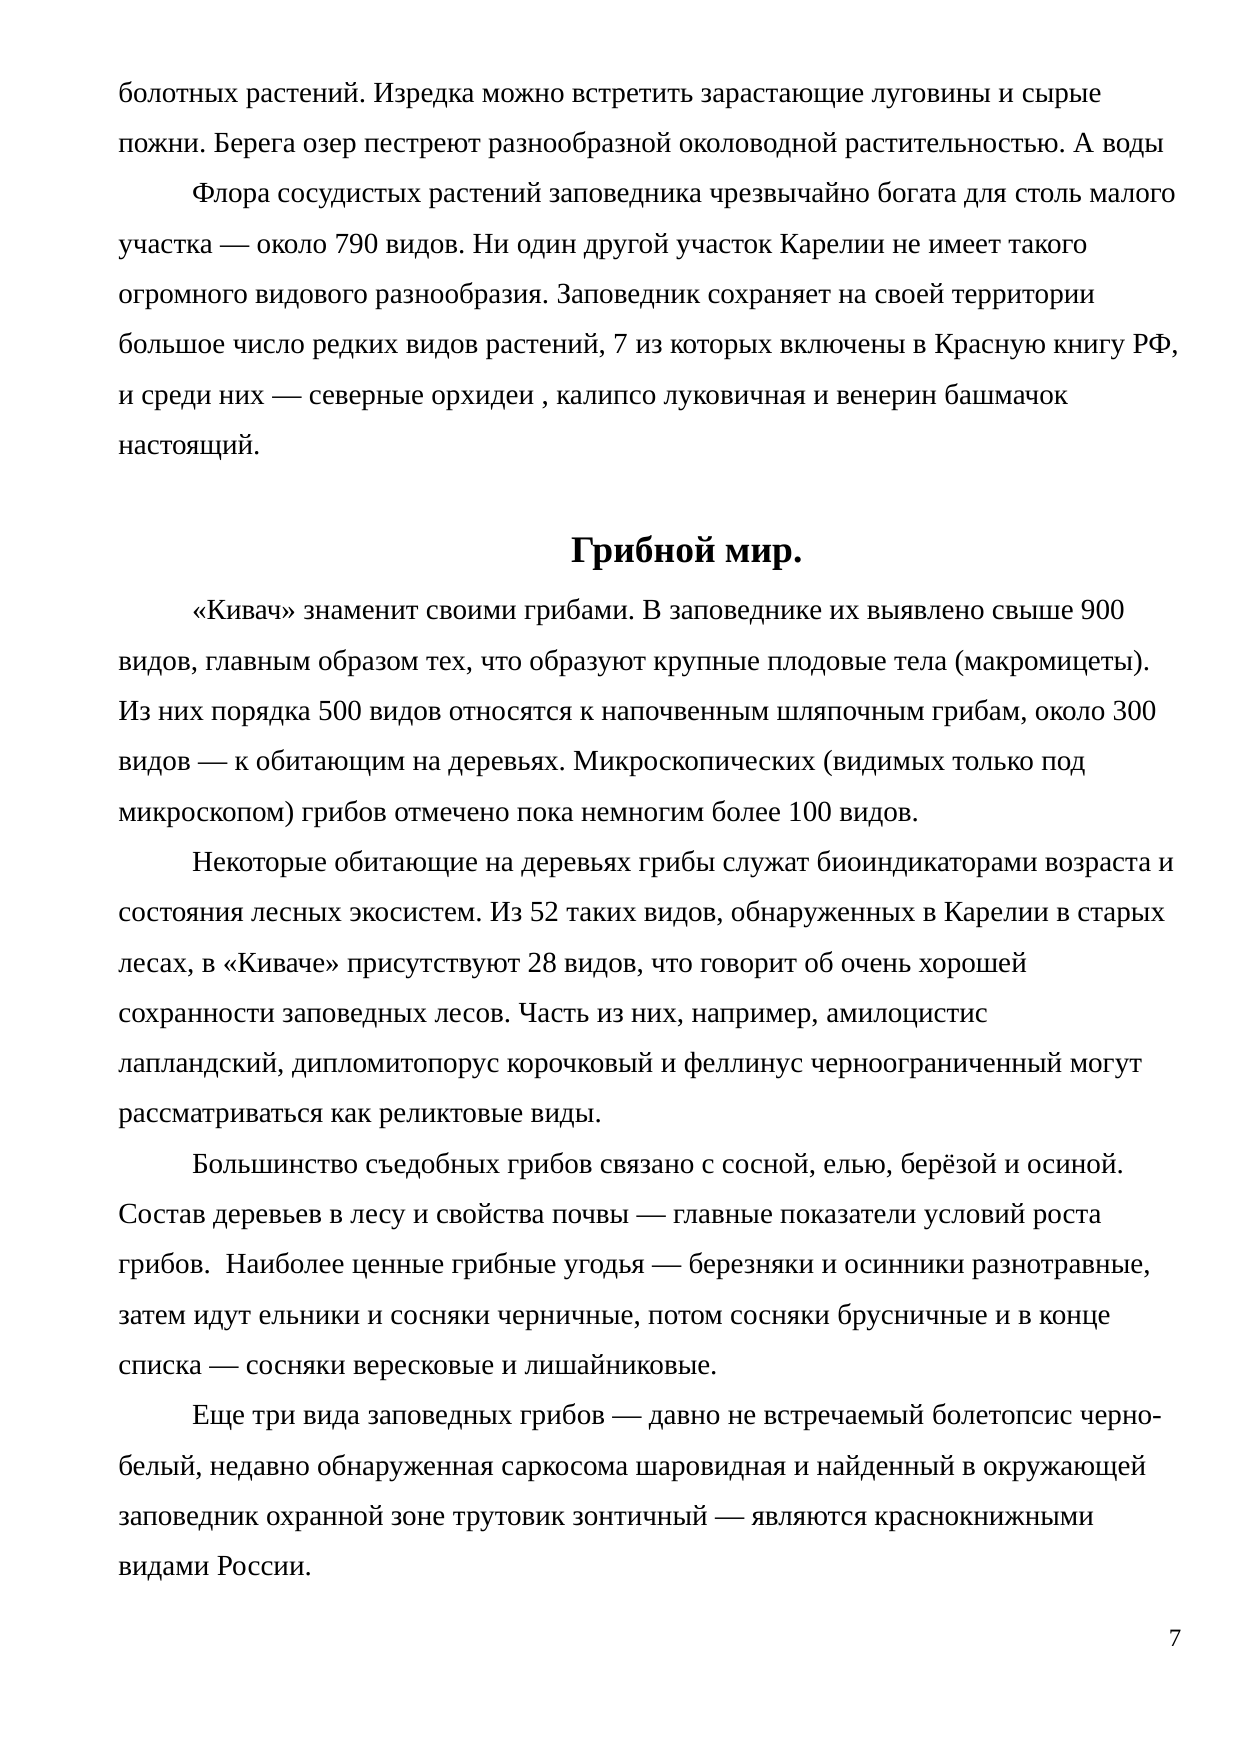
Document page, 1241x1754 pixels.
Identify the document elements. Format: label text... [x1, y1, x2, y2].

text Грибной мир. [118, 528, 1181, 571]
text болотных растений. Изредка можно встретить зарастающие луговины и сырые пожни. Берега озер пестреют разнообразной околоводной растительностью. А воды [118, 75, 1181, 159]
text Еще три вида заповедных грибов — давно не встречаемый болетопсис черно-белый, недавно обнаруженная саркосома шаровидная и найденный в окружающей заповедник охранной зоне трутовик зонтичный — являются краснокнижными видами России. [118, 1397, 1181, 1582]
text «Кивач» знаменит своими грибами. В заповеднике их выявлено свыше 900 видов, главным образом тех, что образуют крупные плодовые тела (макромицеты). Из них порядка 500 видов относятся к напочвенным шляпочным грибам, около 300 видов — к обитающим на деревьях. Микроскопических (видимых только под микроскопом) грибов отмечено пока немногим более 100 видов. [118, 592, 1181, 827]
text Флора сосудистых растений заповедника чрезвычайно богата для столь малого участка — около 790 видов. Ни один другой участок Карелии не имеет такого огромного видового разнообразия. Заповедник сохраняет на своей территории большое число редких видов растений, 7 из которых включены в Красную книгу РФ, и среди них — северные орхидеи , калипсо луковичная и венерин башмачок настоящий. [118, 176, 1181, 461]
text Некоторые обитающие на деревьях грибы служат биоиндикаторами возраста и состояния лесных экосистем. Из 52 таких видов, обнаруженных в Карелии в старых лесах, в «Киваче» присутствуют 28 видов, что говорит об очень хорошей сохранности заповедных лесов. Часть из них, например, амилоцистис лапландский, дипломитопорус корочковый и феллинус черноограниченный могут рассматриваться как реликтовые виды. [118, 844, 1181, 1129]
text Большинство съедобных грибов связано с сосной, елью, берёзой и осиной. Состав деревьев в лесу и свойства почвы — главные показатели условий роста грибов. Наиболее ценные грибные угодья — березняки и осинники разнотравные, затем идут ельники и сосняки черничные, потом сосняки брусничные и в конце списка — сосняки вересковые и лишайниковые. [118, 1146, 1181, 1381]
